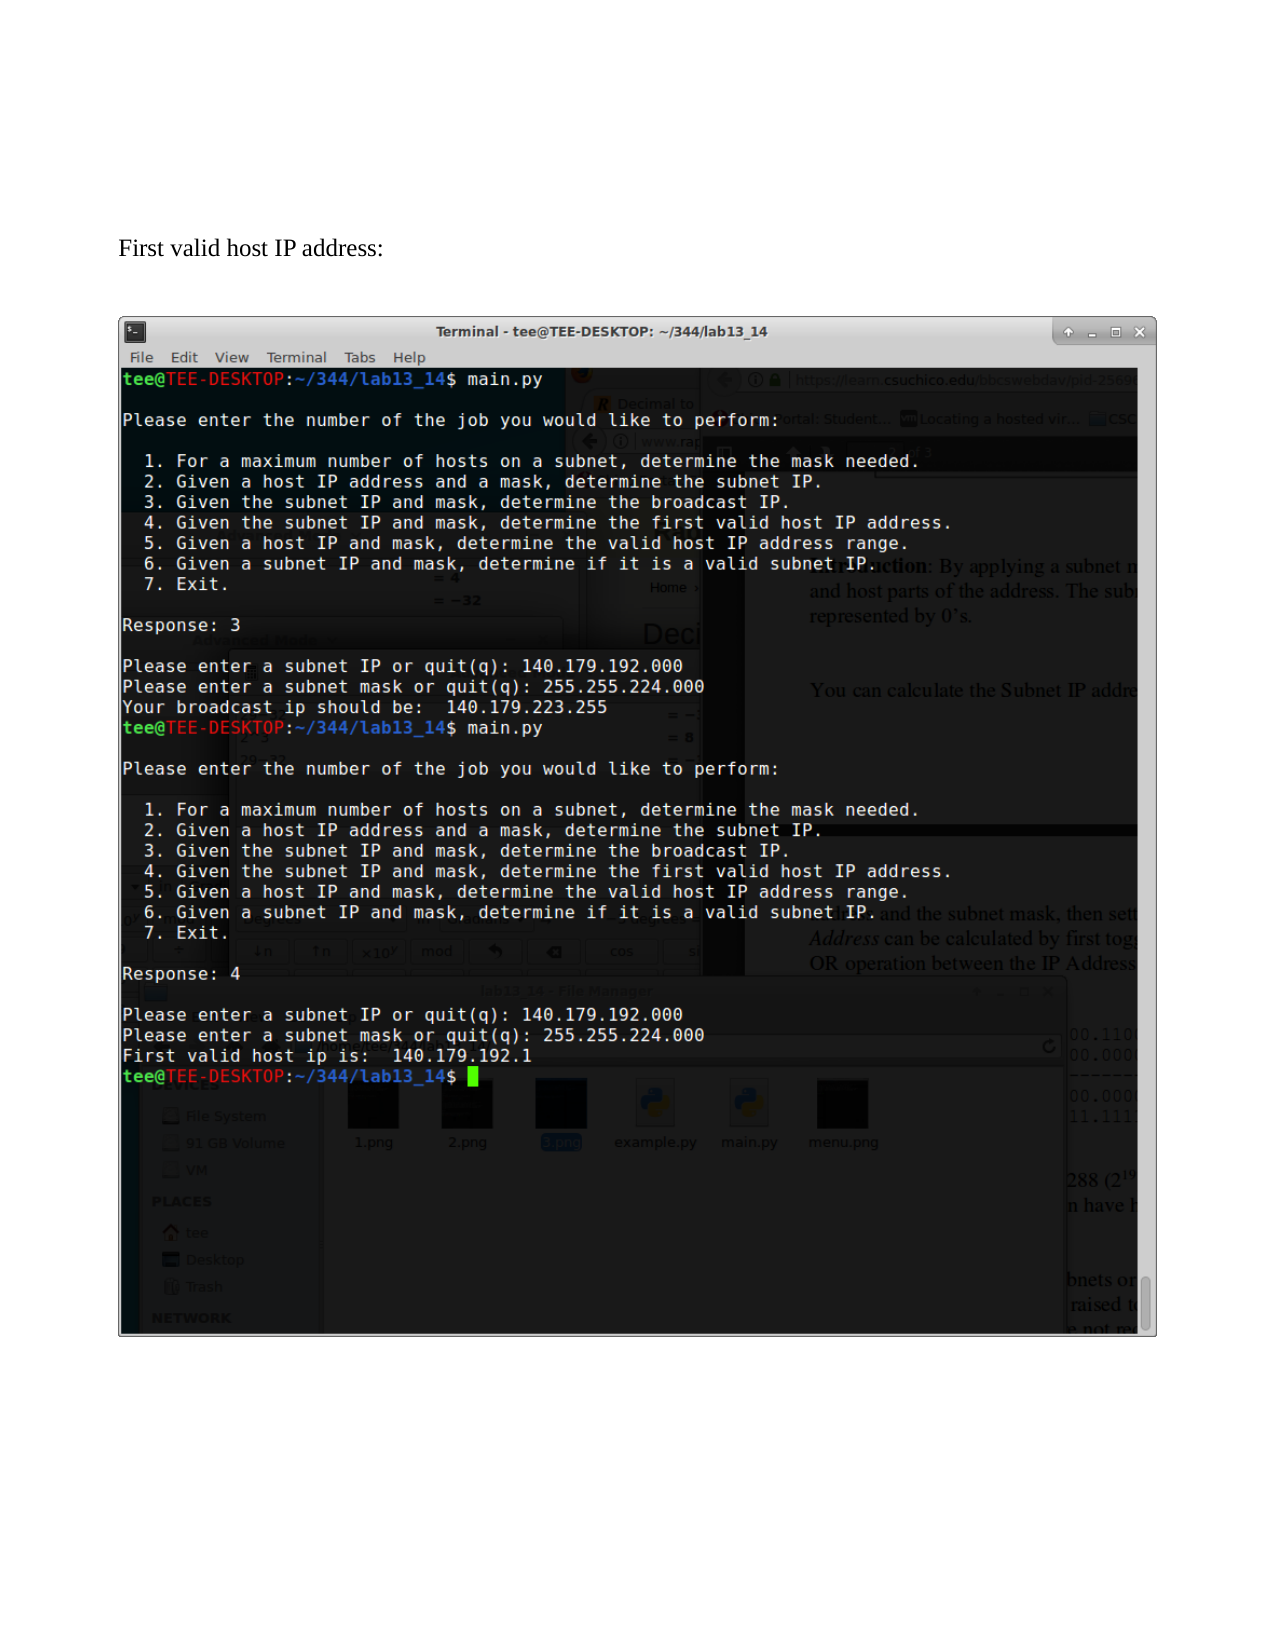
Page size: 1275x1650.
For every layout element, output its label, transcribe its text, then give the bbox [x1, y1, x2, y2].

picture [118, 316, 1157, 1337]
text First valid host IP address: [118, 233, 1157, 262]
